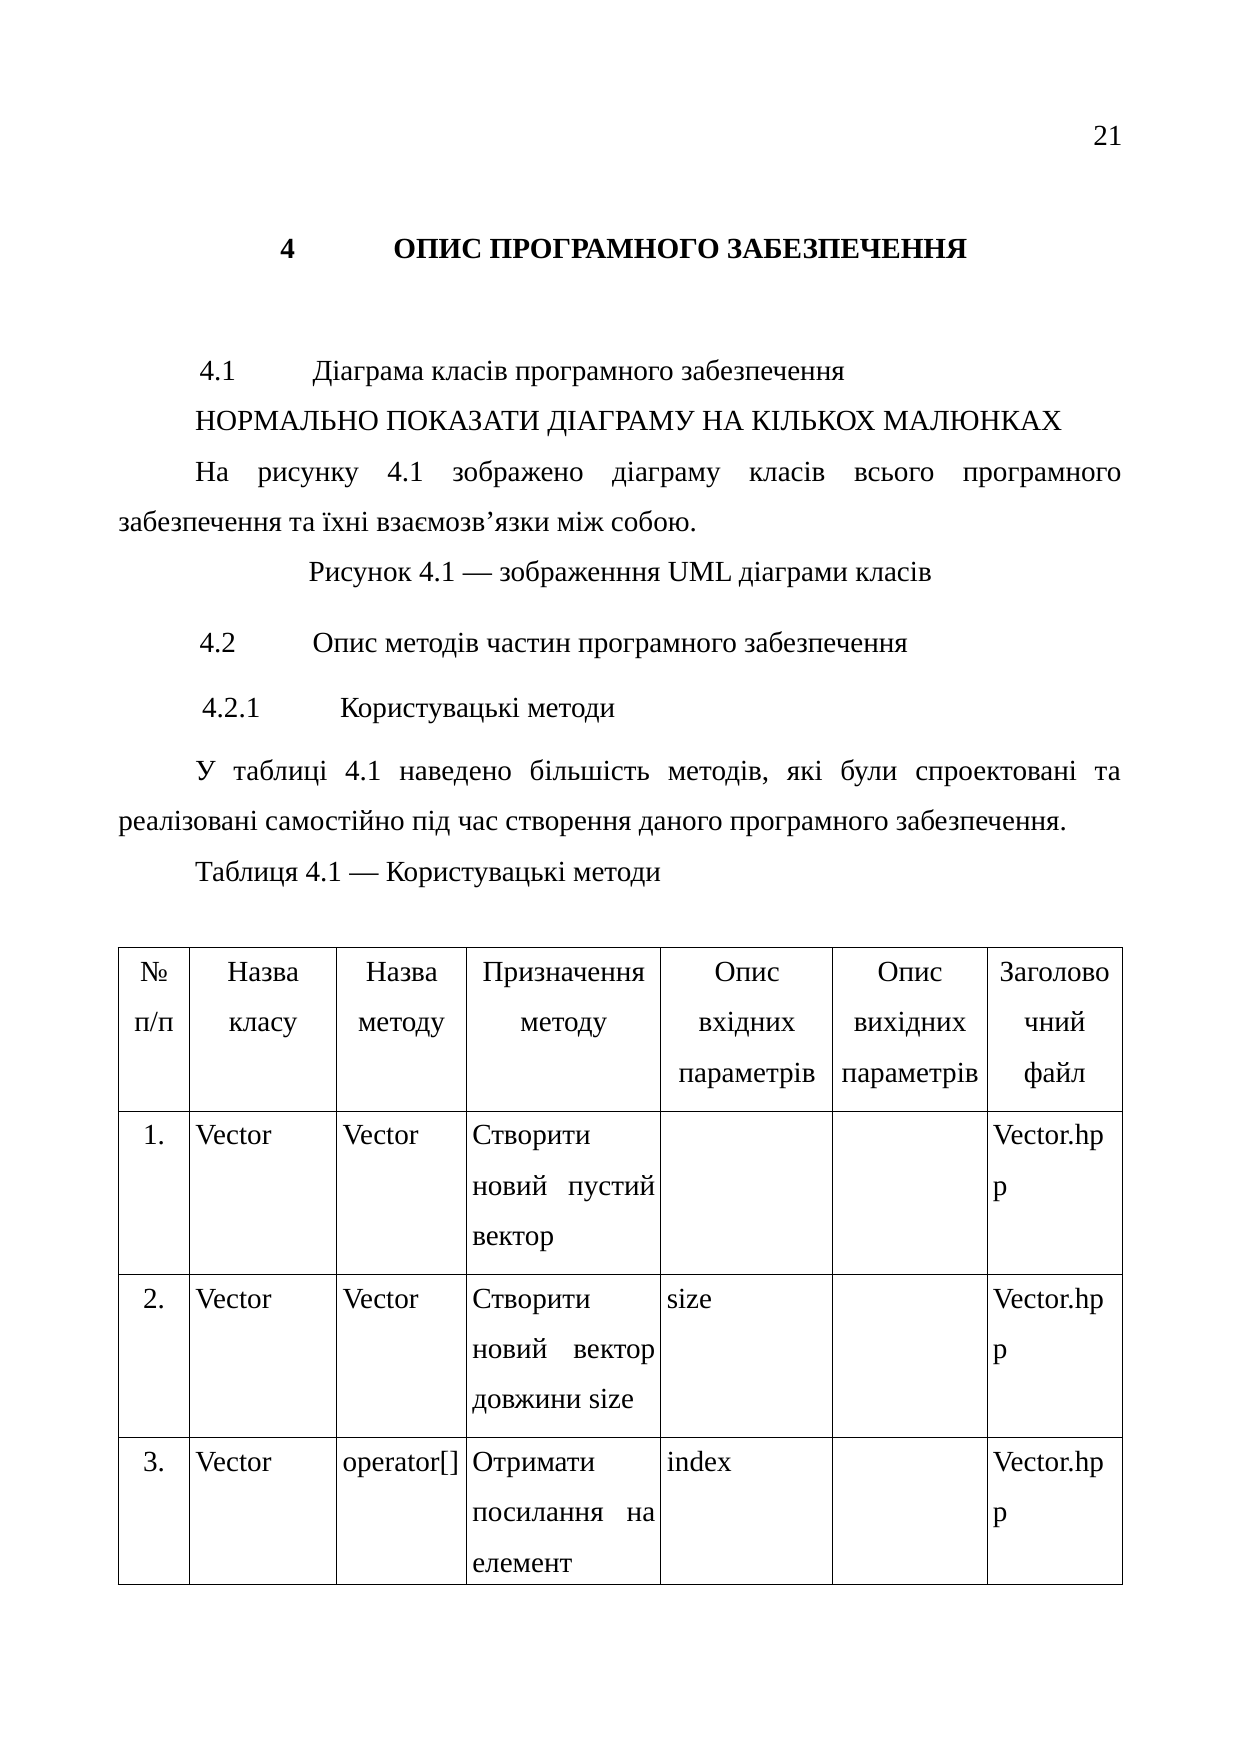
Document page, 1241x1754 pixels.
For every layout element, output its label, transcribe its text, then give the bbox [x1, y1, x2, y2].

table_cell Vector [190, 1112, 336, 1274]
subtitle Користувацькі методи [118, 690, 1122, 724]
table_header Опис вхідних параметрів [661, 948, 832, 1111]
table_cell Vector.hpp [988, 1275, 1122, 1437]
table_header Призначення методу [467, 948, 660, 1111]
table_header Назва методу [337, 948, 466, 1111]
subtitle Опис методів частин програмного забезпечення [192, 626, 1122, 659]
table_cell Vector [337, 1275, 466, 1437]
table_header Назва класу [190, 948, 336, 1111]
table_cell [833, 1112, 987, 1274]
text Рисунок 4.1 — зображенння UML діаграми класів [118, 554, 1122, 588]
table_header Заголовочний файл [988, 948, 1122, 1111]
text НОРМАЛЬНО ПОКАЗАТИ ДІАГРАМУ НА КІЛЬКОХ МАЛЮНКАХ [118, 403, 1122, 437]
table_cell Vector.hpp [988, 1438, 1122, 1584]
table_cell [661, 1112, 832, 1274]
table_cell Vector.hpp [988, 1112, 1122, 1274]
table_cell 3. [119, 1438, 189, 1584]
subtitle Діаграма класів програмного забезпечення [192, 353, 1122, 387]
text На рисунку 4.1 зображено діаграму класів всього програмного забезпечення та їхні взаємозв’язки між собою. [118, 454, 1122, 538]
table_cell Vector [190, 1438, 336, 1584]
table_cell Vector [190, 1275, 336, 1437]
table_cell 1. [119, 1112, 189, 1274]
table_cell operator[] [337, 1438, 466, 1584]
table_cell Vector [337, 1112, 466, 1274]
table_cell 2. [119, 1275, 189, 1437]
text Таблиця 4.1 — Користувацькі методи [118, 854, 1122, 887]
table_cell Отримати посилання на елемент [467, 1438, 660, 1584]
table_cell Створити новий пустий вектор [467, 1112, 660, 1274]
subtitle ОПИС ПРОГРАМНОГО ЗАБЕЗПЕЧЕННЯ [118, 232, 1122, 265]
text У таблиці 4.1 наведено більшість методів, які були спроектовані та реалізовані самостійно під час створення даного програмного забезпечення. [118, 753, 1122, 837]
table_cell [833, 1438, 987, 1584]
table_cell size [661, 1275, 832, 1437]
table_header Опис вихідних параметрів [833, 948, 987, 1111]
table_header № п/п [119, 948, 189, 1111]
table_cell index [661, 1438, 832, 1584]
table_cell [833, 1275, 987, 1437]
table_cell Створити новий вектор довжини size [467, 1275, 660, 1437]
